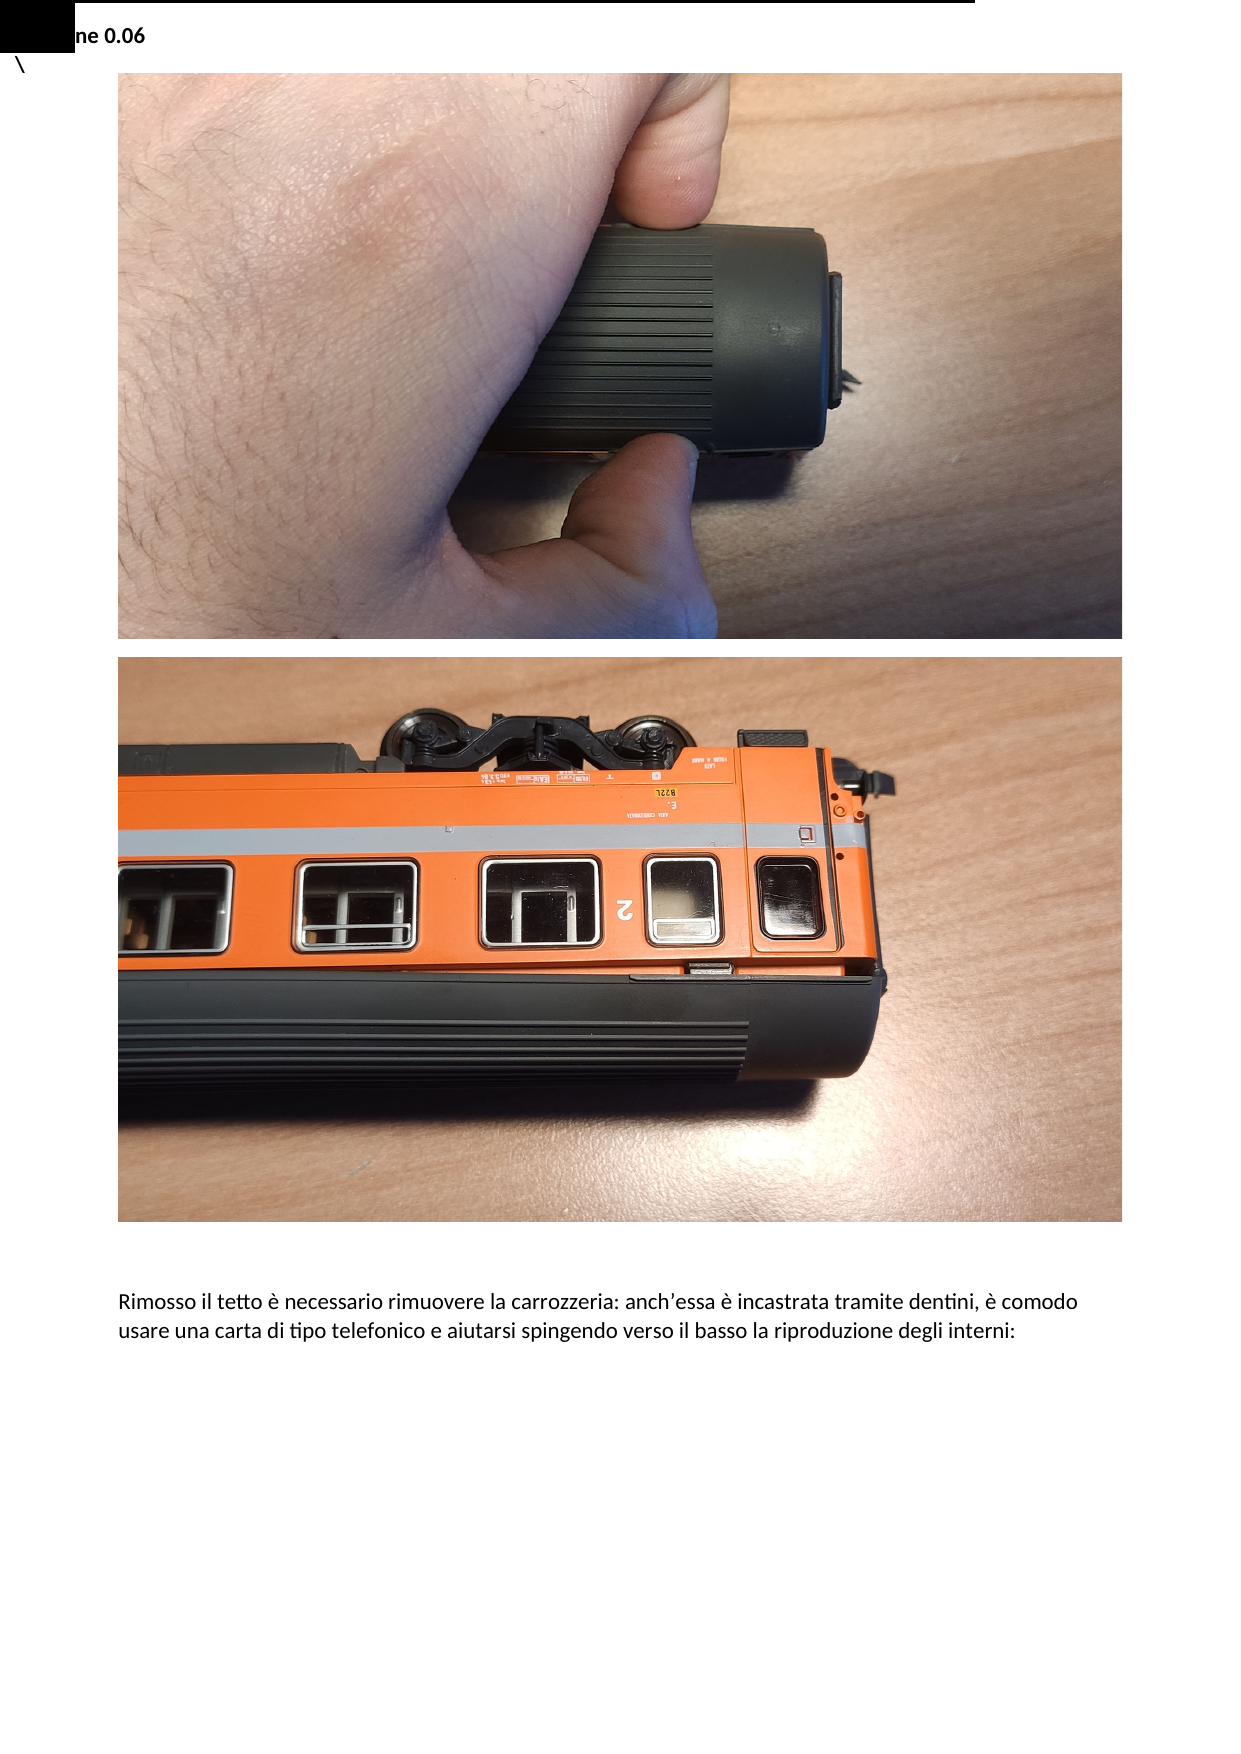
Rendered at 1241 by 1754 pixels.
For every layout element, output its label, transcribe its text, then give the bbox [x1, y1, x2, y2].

text Rimosso il tetto è necessario rimuovere la carrozzeria: anch’essa è incastrata tramite dentini, è comodo usare una carta di tipo telefonico e aiutarsi spingendo verso il basso la riproduzione degli interni: [118, 1287, 1122, 1345]
